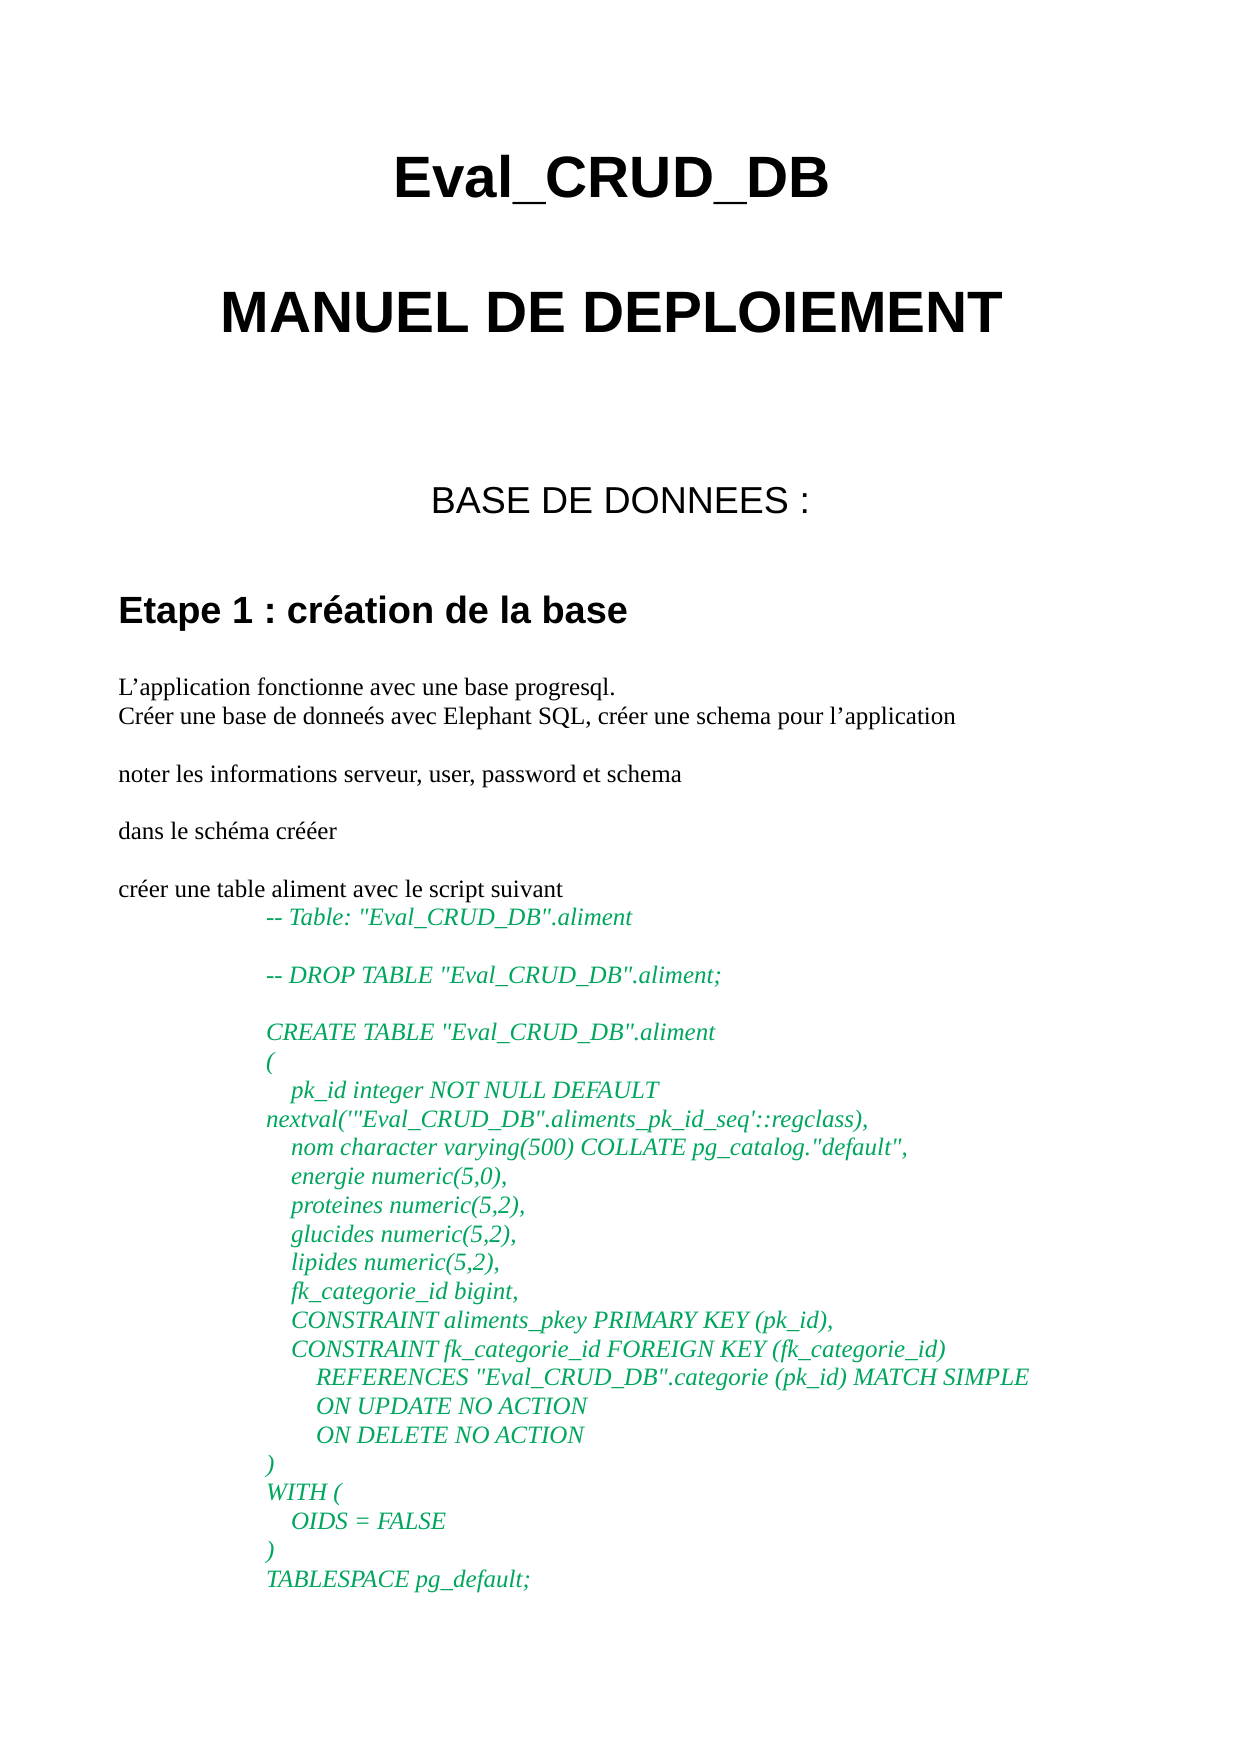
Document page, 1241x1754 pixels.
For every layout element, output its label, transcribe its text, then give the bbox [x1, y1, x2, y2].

text WITH ( [266, 1477, 1122, 1506]
text -- Table: "Eval_CRUD_DB".aliment [266, 902, 1122, 931]
text créer une table aliment avec le script suivant [118, 874, 1122, 902]
subtitle Etape 1 : création de la base [118, 587, 1122, 631]
text ( [266, 1046, 1122, 1075]
text Créer une base de donneés avec Elephant SQL, créer une schema pour l’application [118, 701, 1122, 730]
text REFERENCES "Eval_CRUD_DB".categorie (pk_id) MATCH SIMPLE [266, 1362, 1122, 1391]
text proteines numeric(5,2), [266, 1190, 1122, 1219]
text TABLESPACE pg_default; [266, 1564, 1122, 1592]
text -- DROP TABLE "Eval_CRUD_DB".aliment; [266, 960, 1122, 989]
text L’application fonctionne avec une base progresql. [118, 672, 1122, 701]
text noter les informations serveur, user, password et schema [118, 759, 1122, 787]
text pk_id integer NOT NULL DEFAULT nextval('"Eval_CRUD_DB".aliments_pk_id_seq'::regclass), [266, 1075, 1122, 1132]
text ON UPDATE NO ACTION [266, 1391, 1122, 1420]
text CREATE TABLE "Eval_CRUD_DB".aliment [266, 1017, 1122, 1046]
text ) [266, 1449, 1122, 1477]
title Eval_CRUD_DB MANUEL DE DEPLOIEMENT [118, 143, 1122, 344]
text dans le schéma crééer [118, 816, 1122, 845]
text energie numeric(5,0), [266, 1161, 1122, 1190]
text ) [266, 1535, 1122, 1564]
text CONSTRAINT aliments_pkey PRIMARY KEY (pk_id), [266, 1305, 1122, 1334]
text fk_categorie_id bigint, [266, 1276, 1122, 1305]
text OIDS = FALSE [266, 1506, 1122, 1535]
text ON DELETE NO ACTION [266, 1420, 1122, 1449]
text lipides numeric(5,2), [266, 1247, 1122, 1276]
subtitle BASE DE DONNEES : [118, 478, 1122, 521]
text glucides numeric(5,2), [266, 1219, 1122, 1247]
text nom character varying(500) COLLATE pg_catalog."default", [266, 1132, 1122, 1161]
text CONSTRAINT fk_categorie_id FOREIGN KEY (fk_categorie_id) [266, 1334, 1122, 1362]
